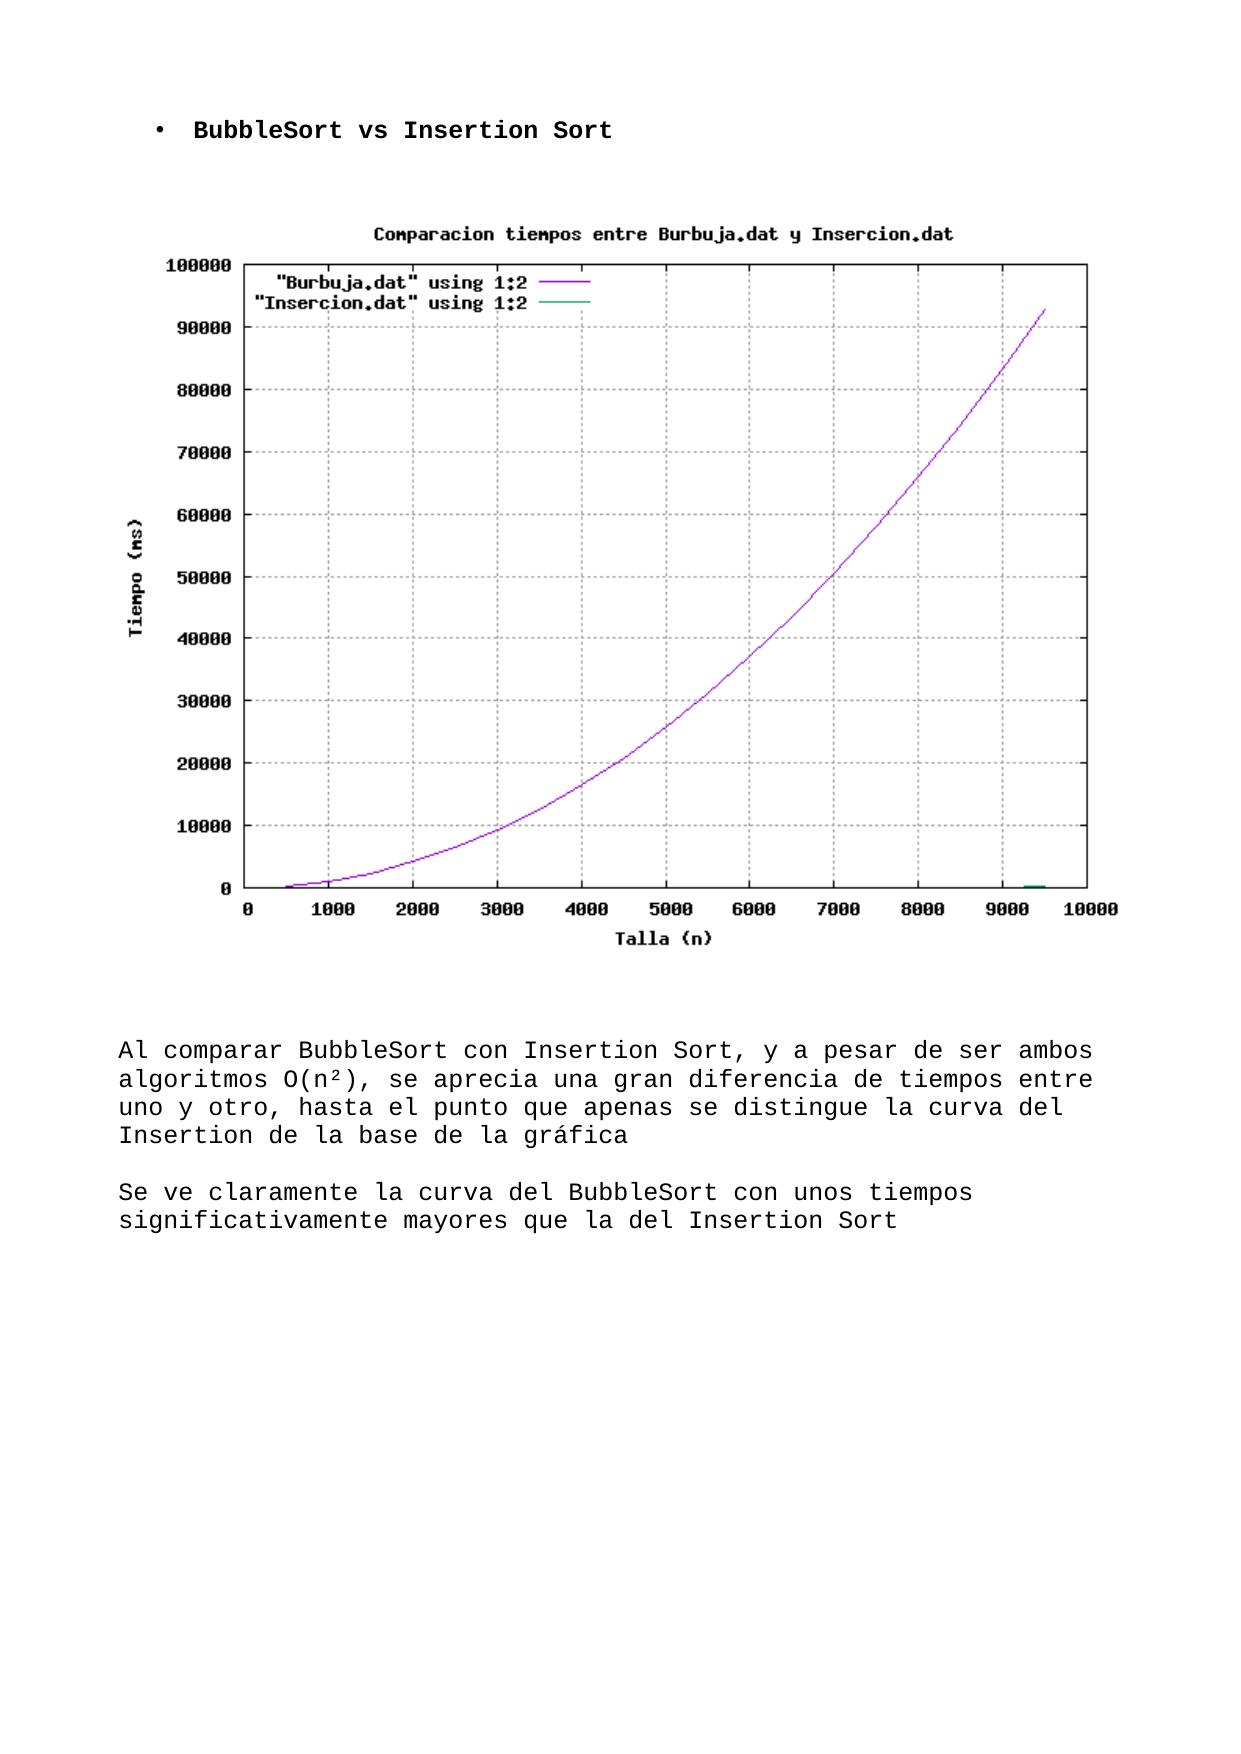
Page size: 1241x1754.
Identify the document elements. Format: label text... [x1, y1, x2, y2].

text Se ve claramente la curva del BubbleSort con unos tiempos significativamente mayores que la del Insertion Sort [118, 1180, 1123, 1236]
picture [120, 203, 1121, 953]
list BubbleSort vs Insertion Sort [156, 118, 1123, 146]
text Al comparar BubbleSort con Insertion Sort, y a pesar de ser ambos algoritmos O(n²), se aprecia una gran diferencia de tiempos entre uno y otro, hasta el punto que apenas se distingue la curva del Insertion de la base de la gráfica [118, 1038, 1123, 1151]
